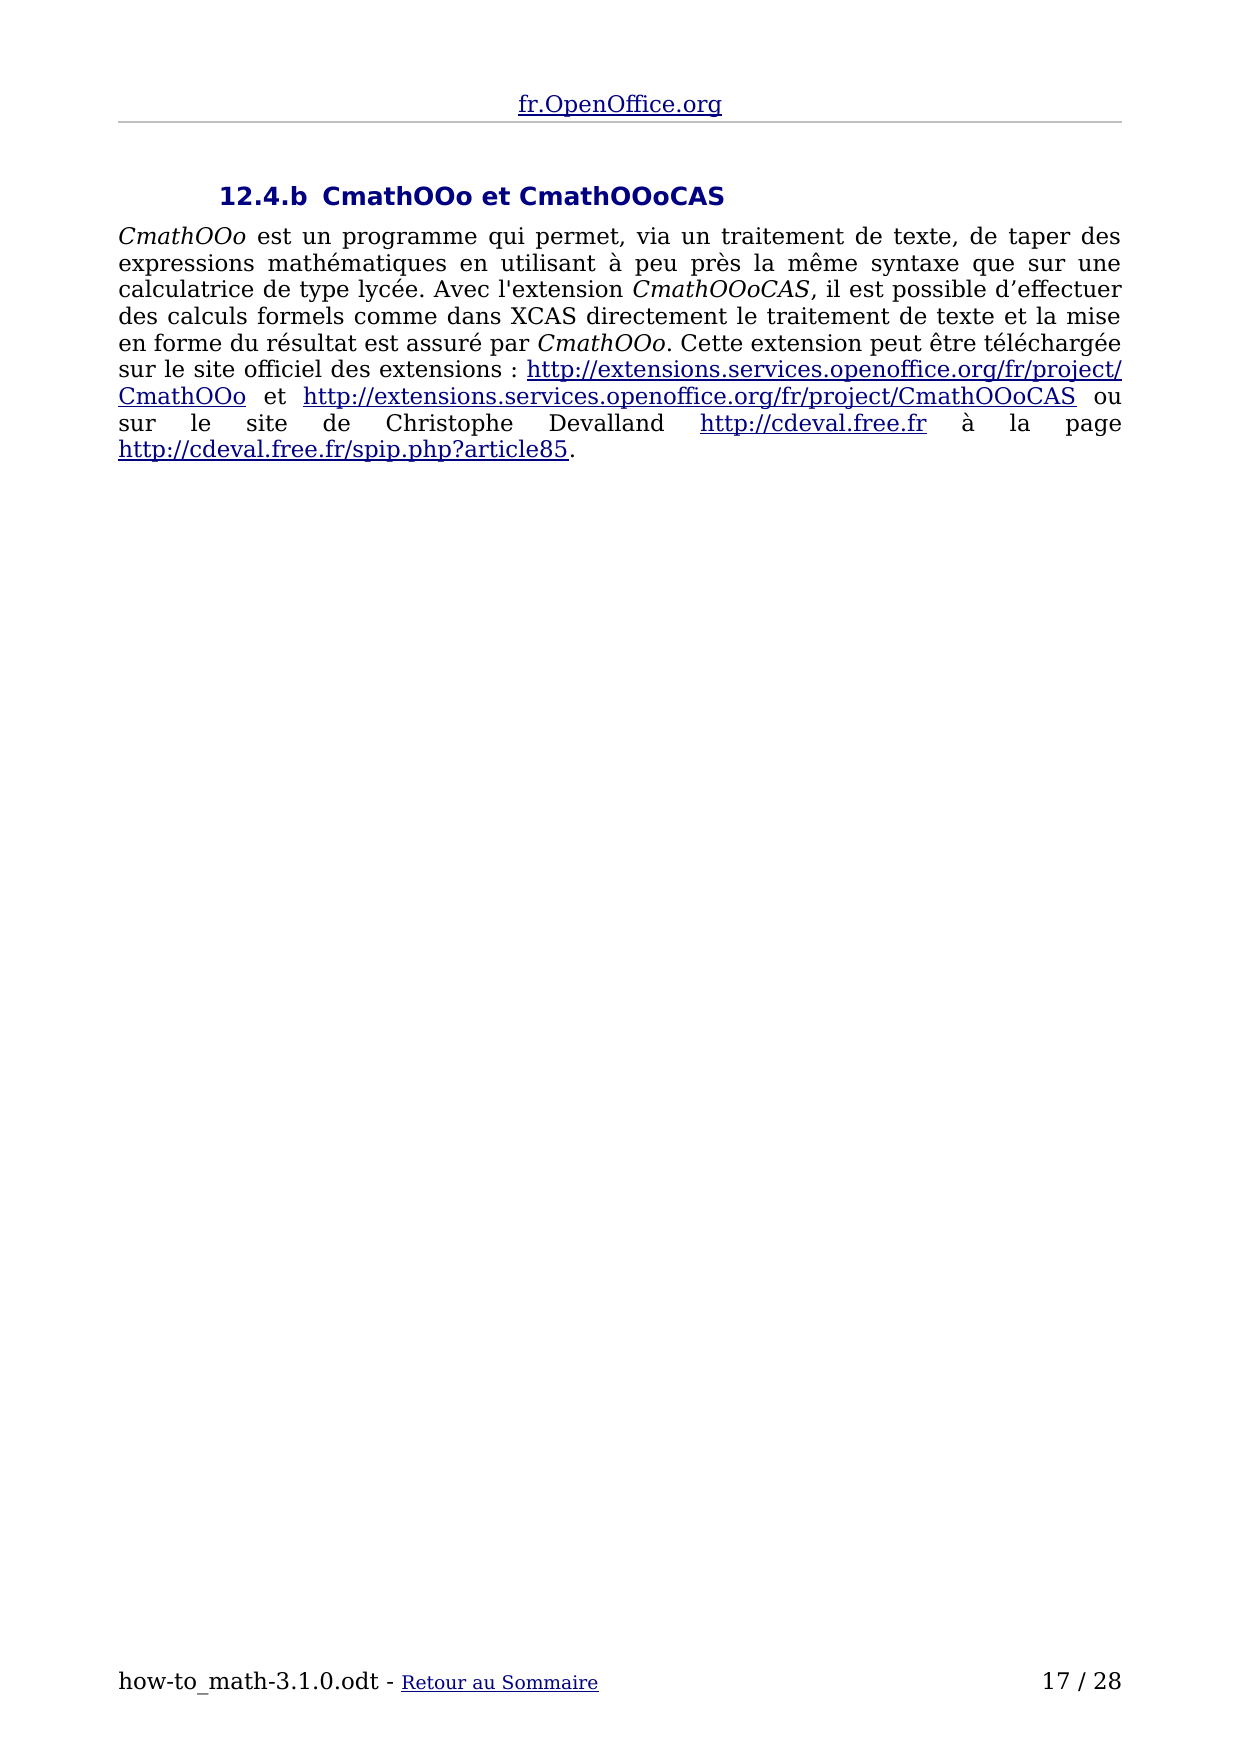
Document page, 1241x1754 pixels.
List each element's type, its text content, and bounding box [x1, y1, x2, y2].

subtitle CmathOOo et CmathOOoCAS [218, 182, 1122, 211]
text CmathOOo est un programme qui permet, via un traitement de texte, de taper des expressions mathématiques en utilisant à peu près la même syntaxe que sur une calculatrice de type lycée. Avec l'extension CmathOOoCAS, il est possible d’effectuer des calculs formels comme dans XCAS directement le traitement de texte et la mise en forme du résultat est assuré par CmathOOo. Cette extension peut être téléchargée sur le site officiel des extensions : http://extensions.services.openoffice.org/fr/project/ CmathOOo et http://extensions.services.openoffice.org/fr/project/CmathOOoCAS ou sur le site de Christophe Devalland http://cdeval.free.fr à la page http://cdeval.free.fr/spip.php?article85. [118, 223, 1122, 463]
